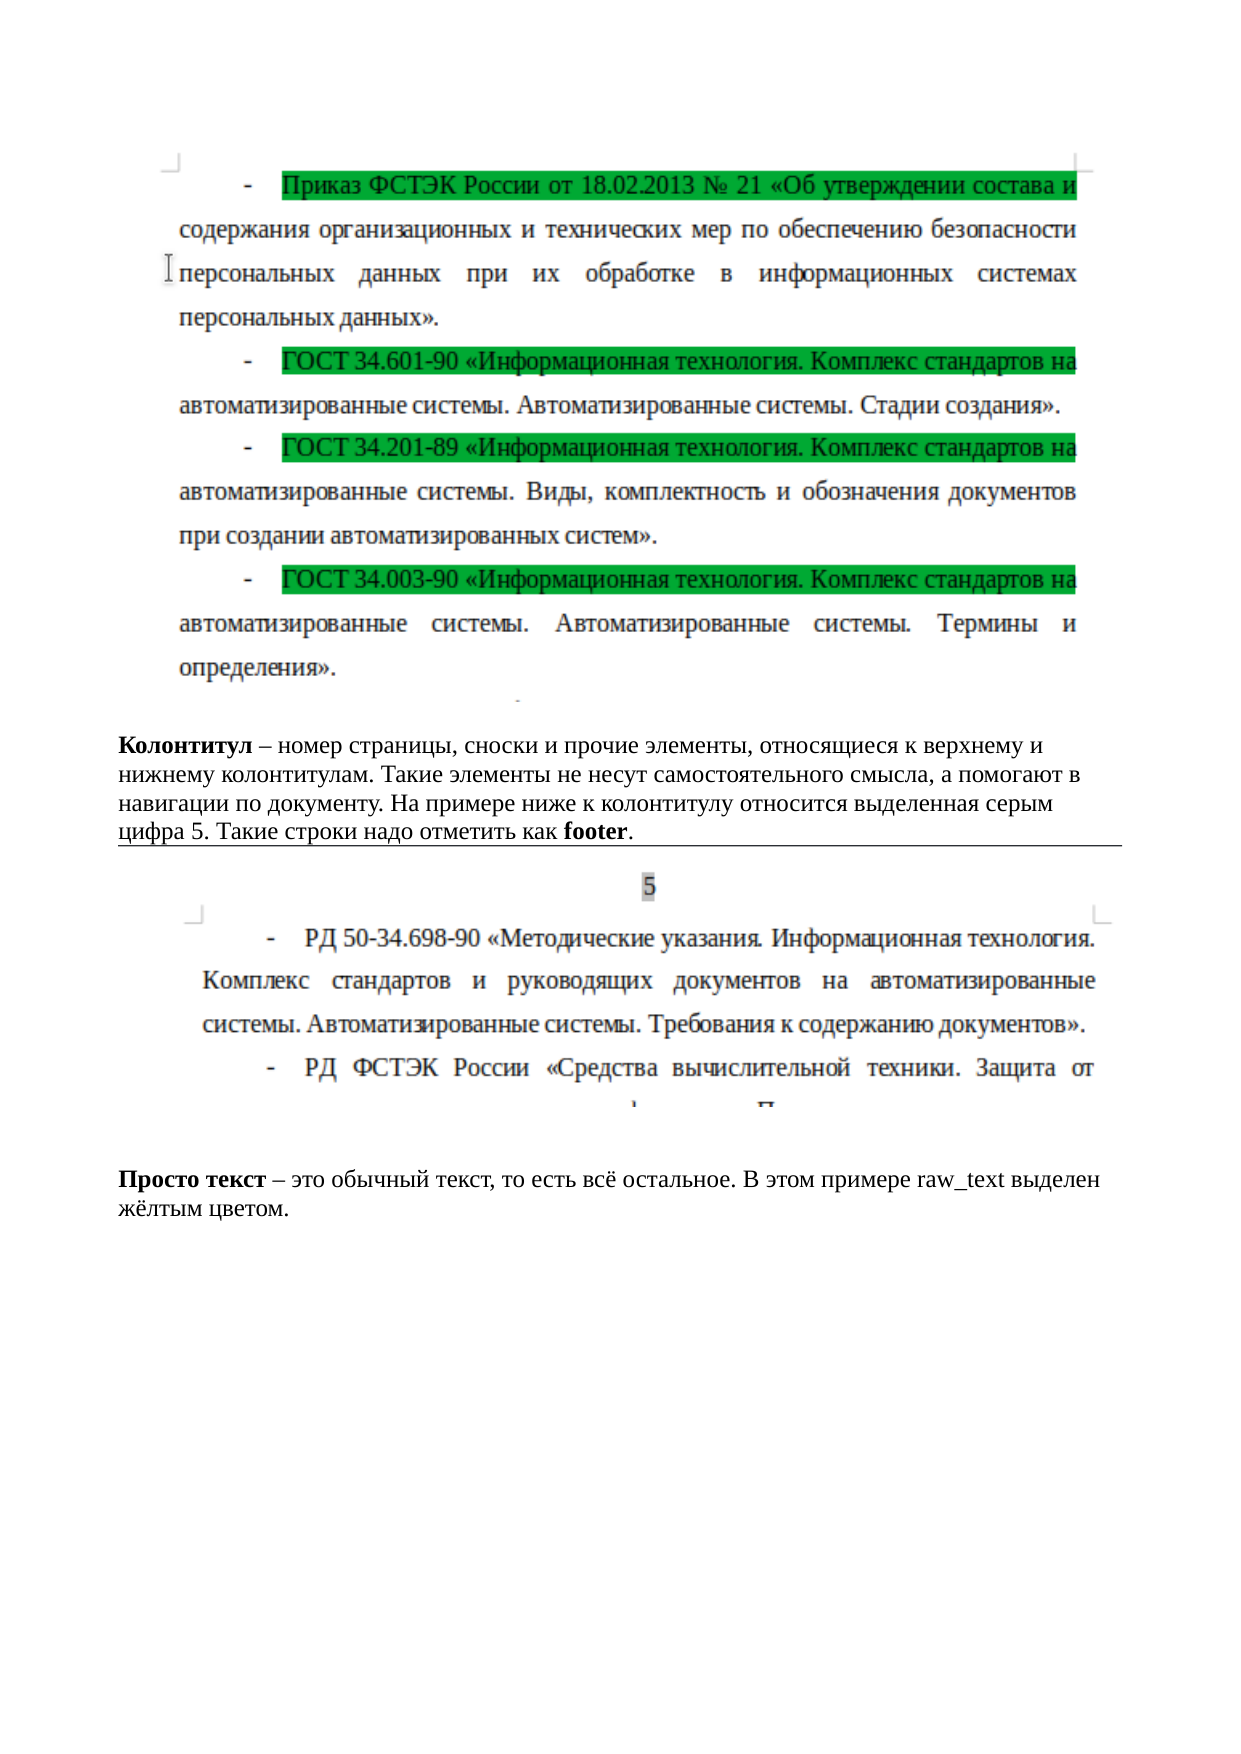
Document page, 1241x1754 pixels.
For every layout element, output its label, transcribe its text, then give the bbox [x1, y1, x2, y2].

picture [112, 151, 1111, 702]
text Колонтитул – номер страницы, сноски и прочие элементы, относящиеся к верхнему и нижнему колонтитулам. Такие элементы не несут самостоятельного смысла, а помогают в навигации по документу. На примере ниже к колонтитулу относится выделенная серым цифра 5. Такие строки надо отметить как footer. [118, 730, 1122, 845]
picture [118, 845, 1123, 1107]
text Просто текст – это обычный текст, то есть всё остальное. В этом примере raw_text выделен жёлтым цветом. [118, 1164, 1122, 1222]
